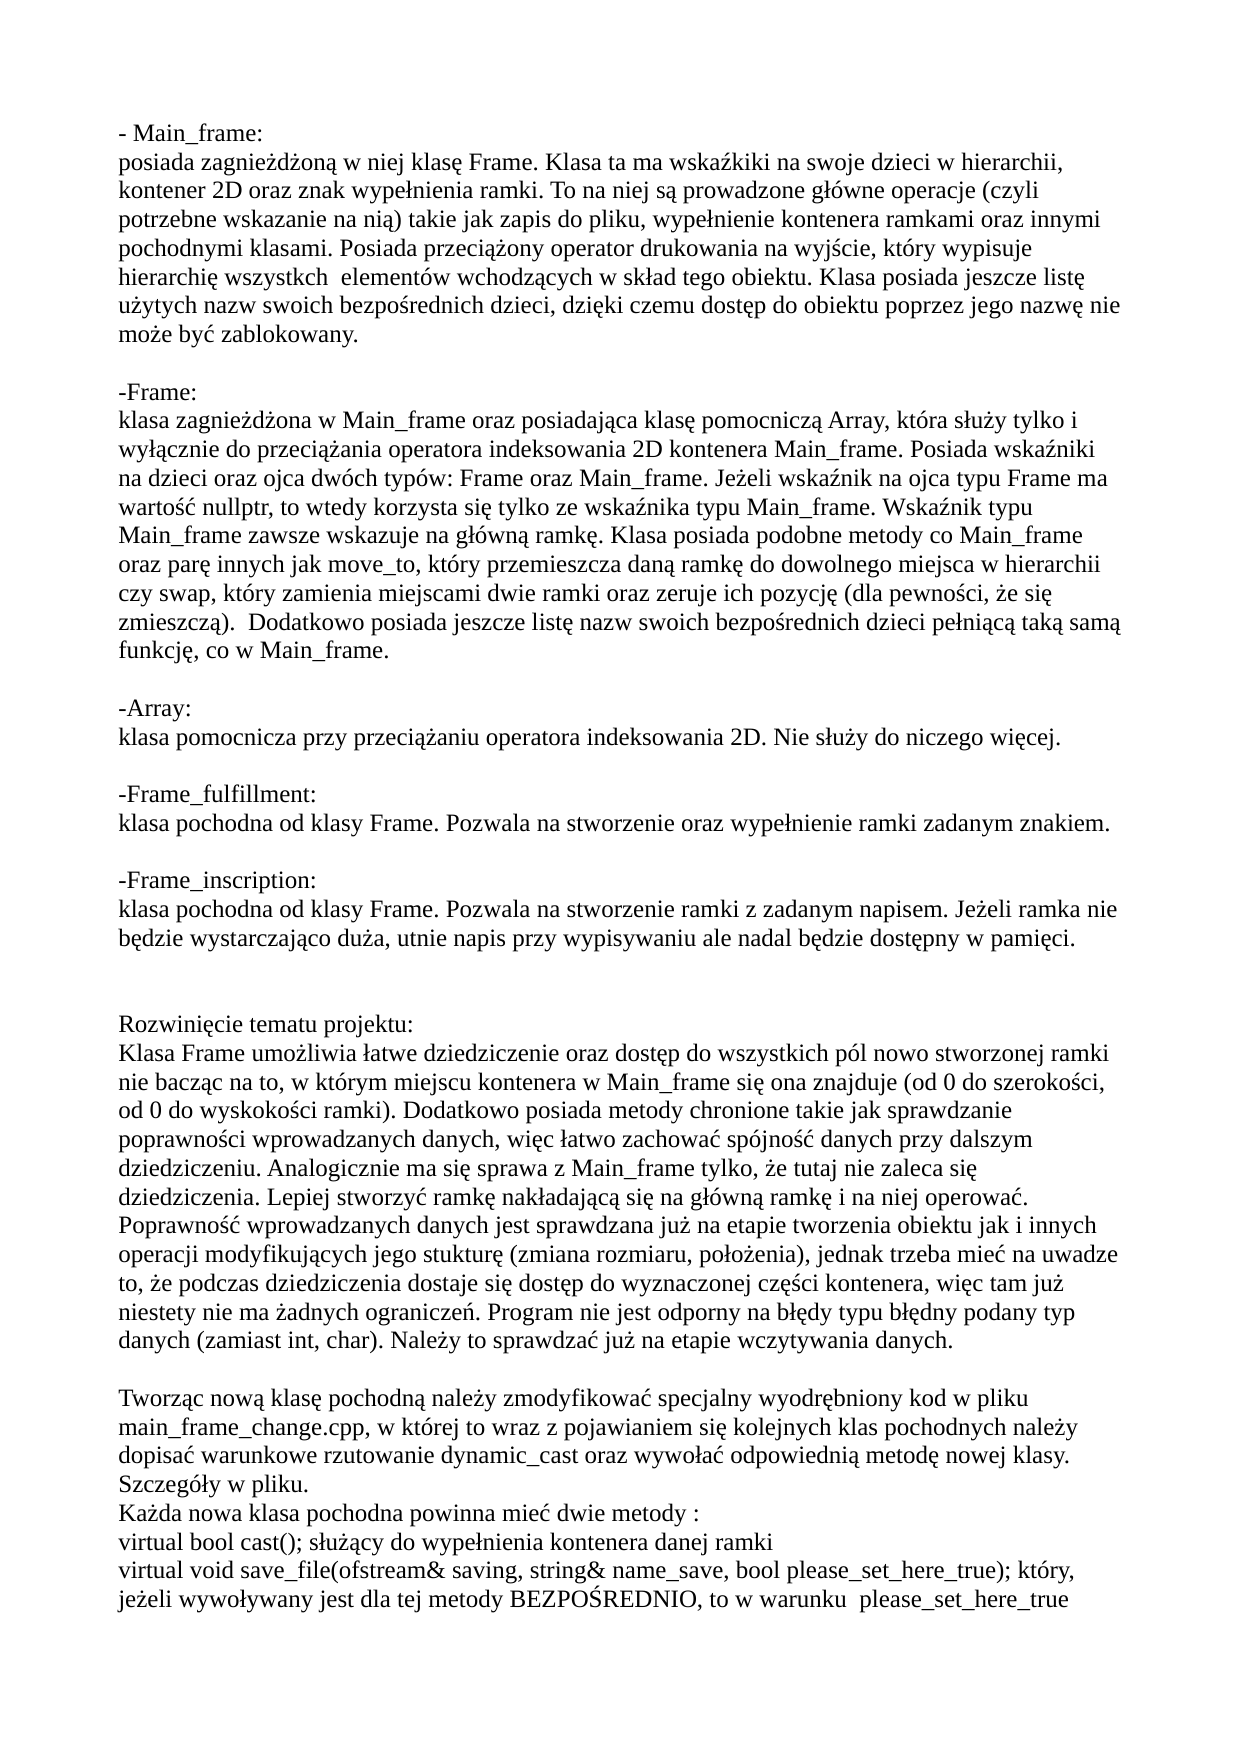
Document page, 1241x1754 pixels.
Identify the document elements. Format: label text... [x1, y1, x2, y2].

text Klasa Frame umożliwia łatwe dziedziczenie oraz dostęp do wszystkich pól nowo stworzonej ramki nie bacząc na to, w którym miejscu kontenera w Main_frame się ona znajduje (od 0 do szerokości, od 0 do wyskokości ramki). Dodatkowo posiada metody chronione takie jak sprawdzanie poprawności wprowadzanych danych, więc łatwo zachować spójność danych przy dalszym dziedziczeniu. Analogicznie ma się sprawa z Main_frame tylko, że tutaj nie zaleca się dziedziczenia. Lepiej stworzyć ramkę nakładającą się na główną ramkę i na niej operować. [118, 1038, 1122, 1211]
text klasa zagnieżdżona w Main_frame oraz posiadająca klasę pomocniczą Array, która służy tylko i wyłącznie do przeciążania operatora indeksowania 2D kontenera Main_frame. Posiada wskaźniki na dzieci oraz ojca dwóch typów: Frame oraz Main_frame. Jeżeli wskaźnik na ojca typu Frame ma wartość nullptr, to wtedy korzysta się tylko ze wskaźnika typu Main_frame. Wskaźnik typu Main_frame zawsze wskazuje na główną ramkę. Klasa posiada podobne metody co Main_frame oraz parę innych jak move_to, który przemieszcza daną ramkę do dowolnego miejsca w hierarchii czy swap, który zamienia miejscami dwie ramki oraz zeruje ich pozycję (dla pewności, że się zmieszczą). Dodatkowo posiada jeszcze listę nazw swoich bezpośrednich dzieci pełniącą taką samą funkcję, co w Main_frame. [118, 406, 1122, 664]
text -Frame: [118, 377, 1122, 406]
text -Array: [118, 693, 1122, 722]
text klasa pomocnicza przy przeciążaniu operatora indeksowania 2D. Nie służy do niczego więcej. [118, 722, 1122, 751]
text klasa pochodna od klasy Frame. Pozwala na stworzenie oraz wypełnienie ramki zadanym znakiem. [118, 808, 1122, 837]
text - Main_frame: [118, 118, 1122, 147]
text posiada zagnieżdżoną w niej klasę Frame. Klasa ta ma wskaźkiki na swoje dzieci w hierarchii, kontener 2D oraz znak wypełnienia ramki. To na niej są prowadzone główne operacje (czyli potrzebne wskazanie na nią) takie jak zapis do pliku, wypełnienie kontenera ramkami oraz innymi pochodnymi klasami. Posiada przeciążony operator drukowania na wyjście, który wypisuje hierarchię wszystkch elementów wchodzących w skład tego obiektu. Klasa posiada jeszcze listę użytych nazw swoich bezpośrednich dzieci, dzięki czemu dostęp do obiektu poprzez jego nazwę nie może być zablokowany. [118, 147, 1122, 348]
text virtual void save_file(ofstream& saving, string& name_save, bool please_set_here_true); który, jeżeli wywoływany jest dla tej metody BEZPOŚREDNIO, to w warunku please_set_here_true [118, 1556, 1122, 1613]
text Tworząc nową klasę pochodną należy zmodyfikować specjalny wyodrębniony kod w pliku main_frame_change.cpp, w której to wraz z pojawianiem się kolejnych klas pochodnych należy dopisać warunkowe rzutowanie dynamic_cast oraz wywołać odpowiednią metodę nowej klasy. Szczegóły w pliku. [118, 1383, 1122, 1498]
text -Frame_fulfillment: [118, 779, 1122, 808]
text Poprawność wprowadzanych danych jest sprawdzana już na etapie tworzenia obiektu jak i innych operacji modyfikujących jego stukturę (zmiana rozmiaru, położenia), jednak trzeba mieć na uwadze to, że podczas dziedziczenia dostaje się dostęp do wyznaczonej części kontenera, więc tam już niestety nie ma żadnych ograniczeń. Program nie jest odporny na błędy typu błędny podany typ danych (zamiast int, char). Należy to sprawdzać już na etapie wczytywania danych. [118, 1211, 1122, 1354]
text klasa pochodna od klasy Frame. Pozwala na stworzenie ramki z zadanym napisem. Jeżeli ramka nie będzie wystarczająco duża, utnie napis przy wypisywaniu ale nadal będzie dostępny w pamięci. [118, 894, 1122, 952]
text virtual bool cast(); służący do wypełnienia kontenera danej ramki [118, 1527, 1122, 1556]
text -Frame_inscription: [118, 866, 1122, 894]
text Każda nowa klasa pochodna powinna mieć dwie metody : [118, 1498, 1122, 1527]
text Rozwinięcie tematu projektu: [118, 1009, 1122, 1038]
